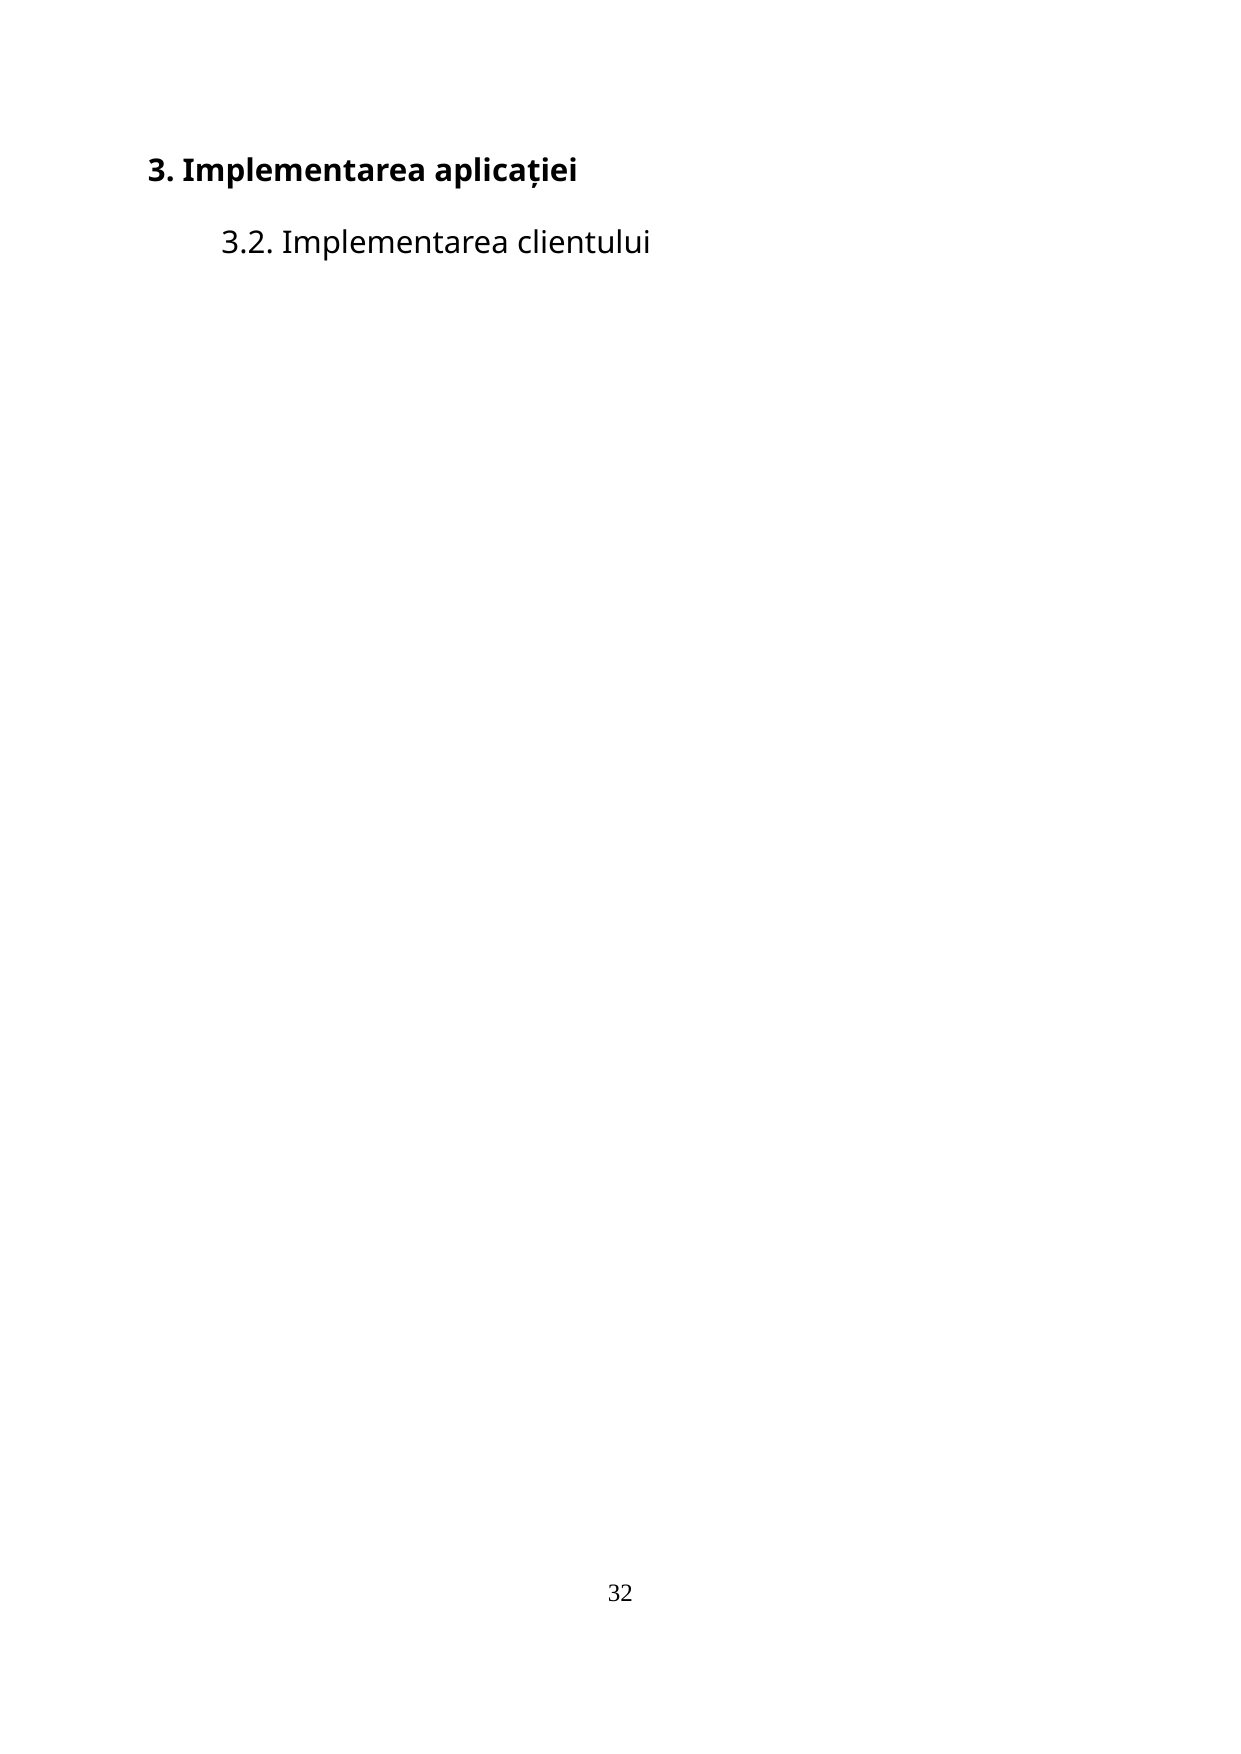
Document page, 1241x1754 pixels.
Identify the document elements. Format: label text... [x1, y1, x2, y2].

text 3.2. Implementarea clientului [148, 220, 1093, 262]
